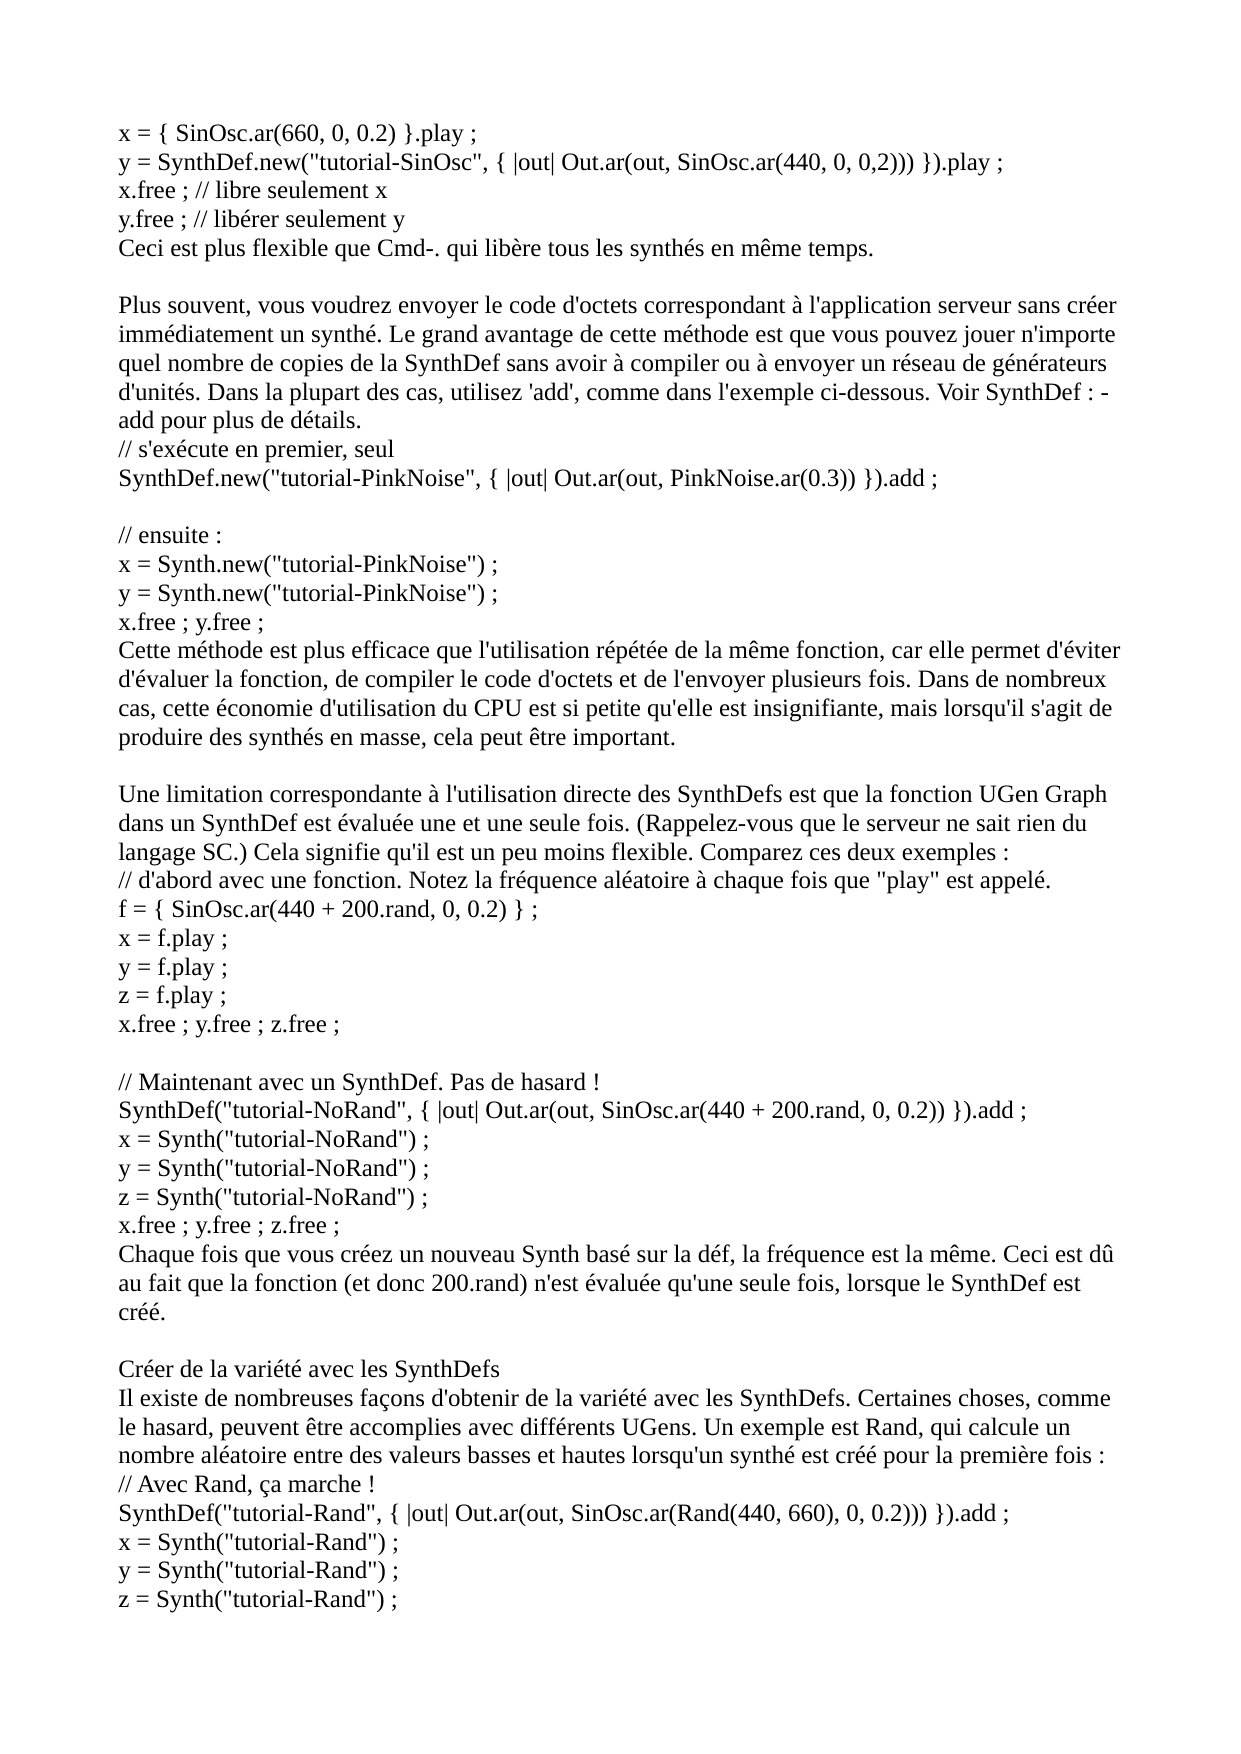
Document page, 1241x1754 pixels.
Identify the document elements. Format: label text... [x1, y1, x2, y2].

text x = { SinOsc.ar(660, 0, 0.2) }.play ; y = SynthDef.new("tutorial-SinOsc", { |out| Out.ar(out, SinOsc.ar(440, 0, 0,2))) }).play ; x.free ; // libre seulement x y.free ; // libérer seulement y Ceci est plus flexible que Cmd-. qui libère tous les synthés en même temps. Plus souvent, vous voudrez envoyer le code d'octets correspondant à l'application serveur sans créer immédiatement un synthé. Le grand avantage de cette méthode est que vous pouvez jouer n'importe quel nombre de copies de la SynthDef sans avoir à compiler ou à envoyer un réseau de générateurs d'unités. Dans la plupart des cas, utilisez 'add', comme dans l'exemple ci-dessous. Voir SynthDef : -add pour plus de détails. // s'exécute en premier, seul SynthDef.new("tutorial-PinkNoise", { |out| Out.ar(out, PinkNoise.ar(0.3)) }).add ; // ensuite : x = Synth.new("tutorial-PinkNoise") ; y = Synth.new("tutorial-PinkNoise") ; x.free ; y.free ; Cette méthode est plus efficace que l'utilisation répétée de la même fonction, car elle permet d'éviter d'évaluer la fonction, de compiler le code d'octets et de l'envoyer plusieurs fois. Dans de nombreux cas, cette économie d'utilisation du CPU est si petite qu'elle est insignifiante, mais lorsqu'il s'agit de produire des synthés en masse, cela peut être important. Une limitation correspondante à l'utilisation directe des SynthDefs est que la fonction UGen Graph dans un SynthDef est évaluée une et une seule fois. (Rappelez-vous que le serveur ne sait rien du langage SC.) Cela signifie qu'il est un peu moins flexible. Comparez ces deux exemples : // d'abord avec une fonction. Notez la fréquence aléatoire à chaque fois que "play" est appelé. f = { SinOsc.ar(440 + 200.rand, 0, 0.2) } ; x = f.play ; y = f.play ; z = f.play ; x.free ; y.free ; z.free ; // Maintenant avec un SynthDef. Pas de hasard ! SynthDef("tutorial-NoRand", { |out| Out.ar(out, SinOsc.ar(440 + 200.rand, 0, 0.2)) }).add ; x = Synth("tutorial-NoRand") ; y = Synth("tutorial-NoRand") ; z = Synth("tutorial-NoRand") ; x.free ; y.free ; z.free ; Chaque fois que vous créez un nouveau Synth basé sur la déf, la fréquence est la même. Ceci est dû au fait que la fonction (et donc 200.rand) n'est évaluée qu'une seule fois, lorsque le SynthDef est créé. Créer de la variété avec les SynthDefs Il existe de nombreuses façons d'obtenir de la variété avec les SynthDefs. Certaines choses, comme le hasard, peuvent être accomplies avec différents UGens. Un exemple est Rand, qui calcule un nombre aléatoire entre des valeurs basses et hautes lorsqu'un synthé est créé pour la première fois : // Avec Rand, ça marche ! SynthDef("tutorial-Rand", { |out| Out.ar(out, SinOsc.ar(Rand(440, 660), 0, 0.2))) }).add ; x = Synth("tutorial-Rand") ; y = Synth("tutorial-Rand") ; z = Synth("tutorial-Rand") ; [118, 118, 1122, 1613]
